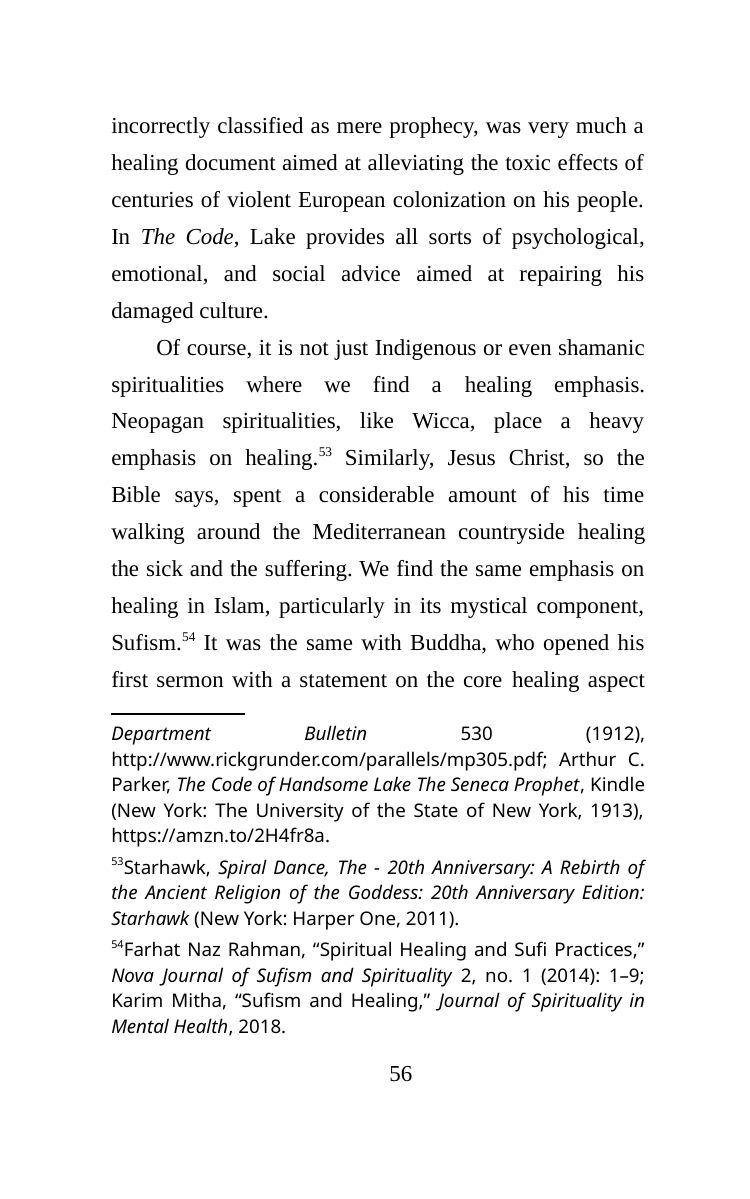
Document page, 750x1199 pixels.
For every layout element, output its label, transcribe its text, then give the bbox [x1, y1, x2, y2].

text Department Bulletin 530 (1912), http://www.rickgrunder.com/parallels/mp305.pdf; Arthur C. Parker, The Code of Handsome Lake The Seneca Prophet, Kindle (New York: The University of the State of New York, 1913), https://amzn.to/2H4fr8a. [111, 720, 645, 848]
text Of course, it is not just Indigenous or even shamanic spiritualities where we find a healing emphasis. Neopagan spiritualities, like Wicca, place a heavy emphasis on healing. Similarly, Jesus Christ, so the Bible says, spent a considerable amount of his time walking around the Mediterranean countryside healing the sick and the suffering. We find the same emphasis on healing in Islam, particularly in its mystical component, Sufism. It was the same with Buddha, who opened his first sermon with a statement on the core healing aspect [111, 334, 645, 692]
text Farhat Naz Rahman, “Spiritual Healing and Sufi Practices,” Nova Journal of Sufism and Spirituality 2, no. 1 (2014): 1–9; Karim Mitha, “Sufism and Healing,” Journal of Spirituality in Mental Health, 2018. [111, 937, 645, 1039]
text Starhawk, Spiral Dance, The - 20th Anniversary: A Rebirth of the Ancient Religion of the Goddess: 20th Anniversary Edition: Starhawk (New York: Harper One, 2011). [111, 854, 645, 931]
text incorrectly classified as mere prophecy, was very much a healing document aimed at alleviating the toxic effects of centuries of violent European colonization on his people. In The Code, Lake provides all sorts of psychological, emotional, and social advice aimed at repairing his damaged culture. [111, 112, 645, 323]
